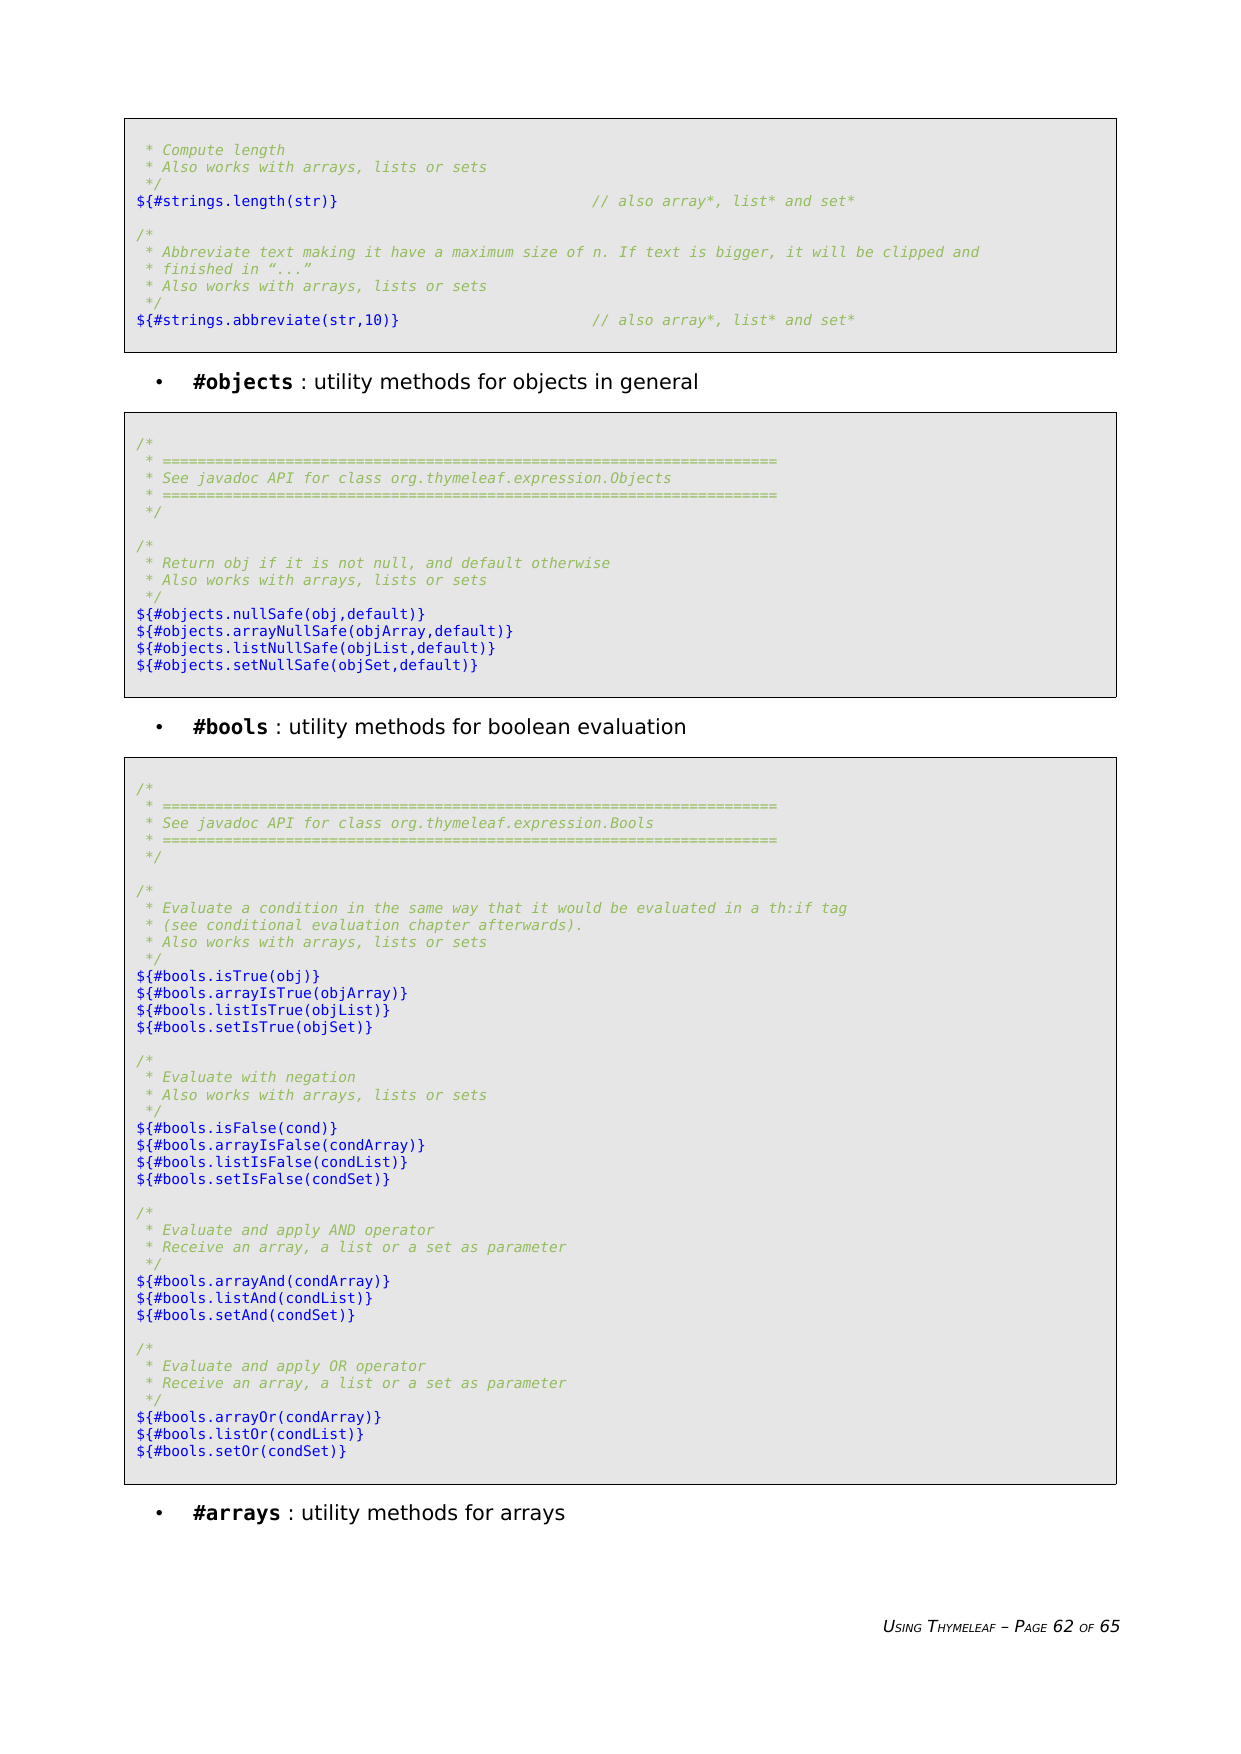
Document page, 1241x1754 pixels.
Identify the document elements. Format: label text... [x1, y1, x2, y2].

list #bools : utility methods for boolean evaluation [156, 715, 1122, 739]
text /* * ====================================================================== * See javadoc API for class org.thymeleaf.expression.Bools * ====================================================================== */ /* * Evaluate a condition in the same way that it would be evaluated in a th:if tag * (see conditional evaluation chapter afterwards). * Also works with arrays, lists or sets */ ${#bools.isTrue(obj)} ${#bools.arrayIsTrue(objArray)} ${#bools.listIsTrue(objList)} ${#bools.setIsTrue(objSet)} /* * Evaluate with negation * Also works with arrays, lists or sets */ ${#bools.isFalse(cond)} ${#bools.arrayIsFalse(condArray)} ${#bools.listIsFalse(condList)} ${#bools.setIsFalse(condSet)} /* * Evaluate and apply AND operator * Receive an array, a list or a set as parameter */ ${#bools.arrayAnd(condArray)} ${#bools.listAnd(condList)} ${#bools.setAnd(condSet)} /* * Evaluate and apply OR operator * Receive an array, a list or a set as parameter */ ${#bools.arrayOr(condArray)} ${#bools.listOr(condList)} ${#bools.setOr(condSet)} [125, 758, 1116, 1484]
text /* * ====================================================================== * See javadoc API for class org.thymeleaf.expression.Objects * ====================================================================== */ /* * Return obj if it is not null, and default otherwise * Also works with arrays, lists or sets */ ${#objects.nullSafe(obj,default)} ${#objects.arrayNullSafe(objArray,default)} ${#objects.listNullSafe(objList,default)} ${#objects.setNullSafe(objSet,default)} [125, 413, 1116, 697]
list #arrays : utility methods for arrays [156, 1501, 1122, 1526]
list #objects : utility methods for objects in general [156, 370, 1122, 394]
text * Compute length * Also works with arrays, lists or sets */ ${#strings.length(str)} // also array*, list* and set* /* * Abbreviate text making it have a maximum size of n. If text is bigger, it will be clipped and * finished in “...” * Also works with arrays, lists or sets */ ${#strings.abbreviate(str,10)} // also array*, list* and set* [125, 119, 1116, 352]
